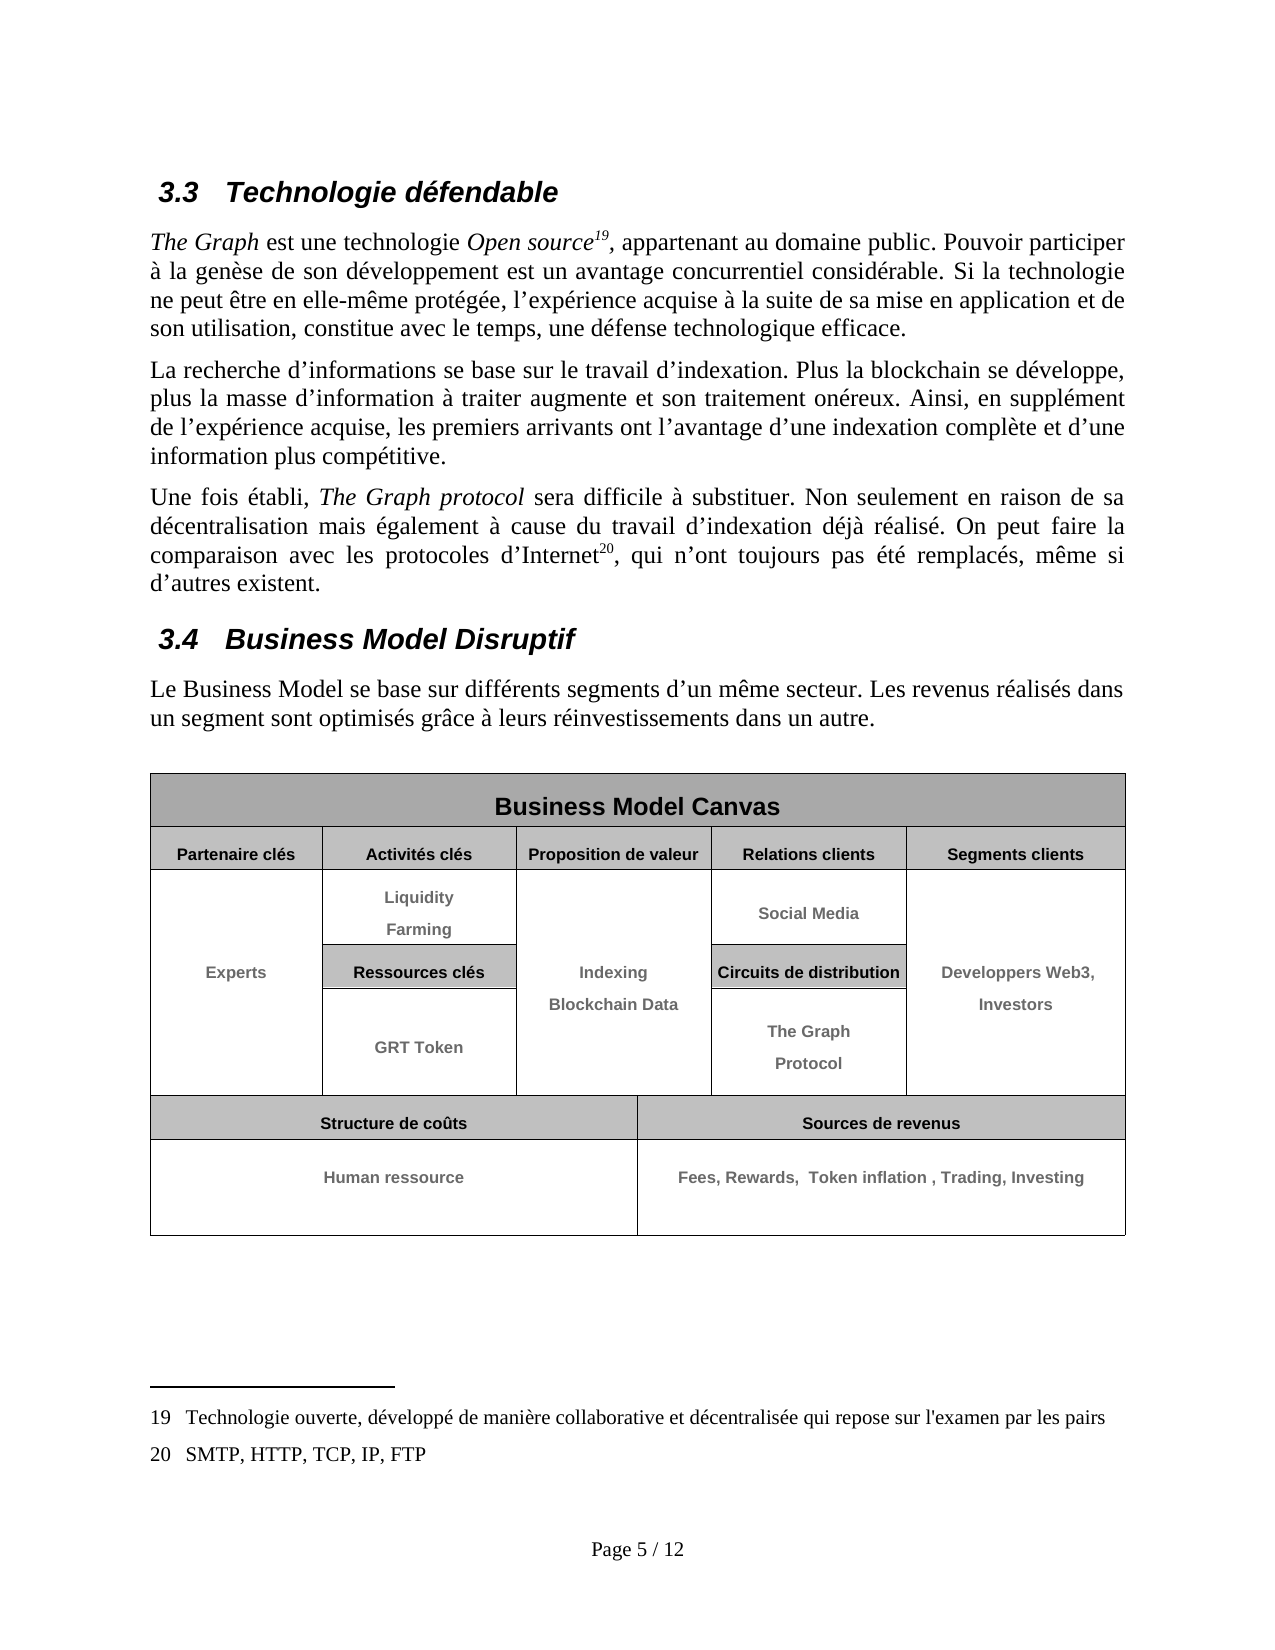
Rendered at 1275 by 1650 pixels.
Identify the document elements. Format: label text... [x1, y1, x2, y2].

table_cell Relations clients [712, 827, 906, 869]
table_cell Experts [151, 870, 322, 1095]
table_cell The Graph Protocol [712, 989, 906, 1095]
table_cell Circuits de distribution [712, 945, 906, 987]
table_cell Indexing Blockchain Data [517, 870, 711, 1095]
table_cell Developpers Web3, Investors [907, 870, 1125, 1095]
table_cell Sources de revenus [638, 1096, 1125, 1139]
table_cell Social Media [712, 870, 906, 944]
subtitle Business Model Disruptif [150, 622, 1125, 656]
text The Graph est une technologie Open source, appartenant au domaine public. Pouvoir participer à la genèse de son développement est un avantage concurrentiel considérable. Si la technologie ne peut être en elle-même protégée, l’expérience acquise à la suite de sa mise en application et de son utilisation, constitue avec le temps, une défense technologique efficace. [150, 227, 1125, 342]
table_cell Liquidity Farming [323, 870, 516, 944]
text SMTP, HTTP, TCP, IP, FTP [150, 1442, 1125, 1466]
table_header Business Model Canvas [151, 774, 1125, 826]
text Technologie ouverte, développé de manière collaborative et décentralisée qui repose sur l'examen par les pairs [150, 1405, 1125, 1429]
table_cell Ressources clés [323, 945, 516, 987]
subtitle Technologie défendable [150, 175, 1125, 208]
table_cell Partenaire clés [151, 827, 322, 869]
table_cell Structure de coûts [151, 1096, 637, 1139]
table_cell Fees, Rewards, Token inflation , Trading, Investing [638, 1140, 1125, 1235]
table_cell Segments clients [907, 827, 1125, 869]
text Une fois établi, The Graph protocol sera difficile à substituer. Non seulement en raison de sa décentralisation mais également à cause du travail d’indexation déjà réalisé. On peut faire la comparaison avec les protocoles d’Internet, qui n’ont toujours pas été remplacés, même si d’autres existent. [150, 482, 1125, 597]
text Le Business Model se base sur différents segments d’un même secteur. Les revenus réalisés dans un segment sont optimisés grâce à leurs réinvestissements dans un autre. [150, 674, 1125, 732]
table_cell Proposition de valeur [517, 827, 711, 869]
table_cell Activités clés [323, 827, 516, 869]
table_cell GRT Token [323, 989, 516, 1095]
table_cell Human ressource [151, 1140, 637, 1235]
text La recherche d’informations se base sur le travail d’indexation. Plus la blockchain se développe, plus la masse d’information à traiter augmente et son traitement onéreux. Ainsi, en supplément de l’expérience acquise, les premiers arrivants ont l’avantage d’une indexation complète et d’une information plus compétitive. [150, 355, 1125, 470]
